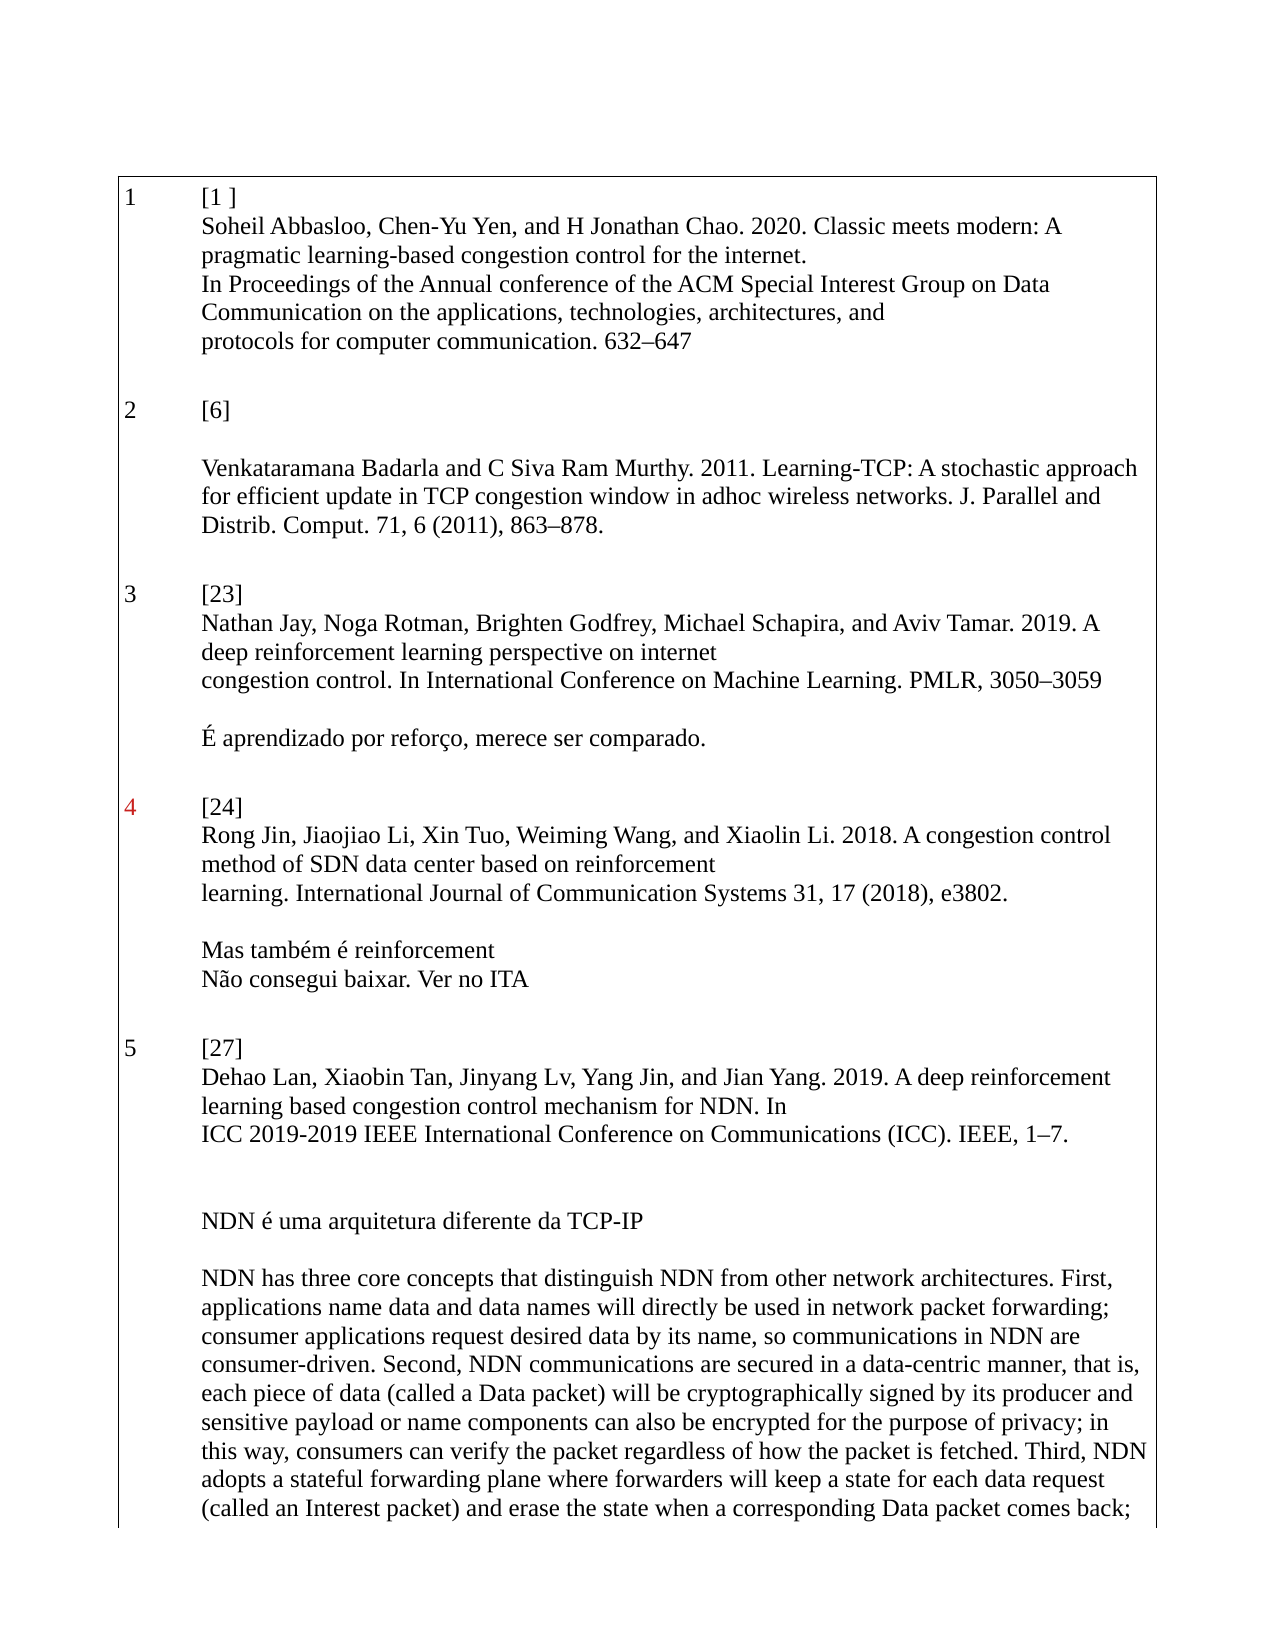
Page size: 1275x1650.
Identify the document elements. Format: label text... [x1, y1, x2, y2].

table_cell 3 [119, 573, 195, 786]
table_cell [24] Rong Jin, Jiaojiao Li, Xin Tuo, Weiming Wang, and Xiaolin Li. 2018. A congestion control method of SDN data center based on reinforcement learning. International Journal of Communication Systems 31, 17 (2018), e3802. Mas também é reinforcement Não consegui baixar. Ver no ITA [195, 786, 1156, 1027]
table_cell [27] Dehao Lan, Xiaobin Tan, Jinyang Lv, Yang Jin, and Jian Yang. 2019. A deep reinforcement learning based congestion control mechanism for NDN. In ICC 2019-2019 IEEE International Conference on Communications (ICC). IEEE, 1–7. NDN é uma arquitetura diferente da TCP-IP NDN has three core concepts that distinguish NDN from other network architectures. First, applications name data and data names will directly be used in network packet forwarding; consumer applications request desired data by its name, so communications in NDN are consumer-driven. Second, NDN communications are secured in a data-centric manner, that is, each piece of data (called a Data packet) will be cryptographically signed by its producer and sensitive payload or name components can also be encrypted for the purpose of privacy; in this way, consumers can verify the packet regardless of how the packet is fetched. Third, NDN adopts a stateful forwarding plane where forwarders will keep a state for each data request (called an Interest packet) and erase the state when a corresponding Data packet comes back; [195, 1028, 1156, 1528]
table_cell 2 [119, 389, 195, 573]
table_header [1 ] Soheil Abbasloo, Chen-Yu Yen, and H Jonathan Chao. 2020. Classic meets modern: A pragmatic learning-based congestion control for the internet. In Proceedings of the Annual conference of the ACM Special Interest Group on Data Communication on the applications, technologies, architectures, and protocols for computer communication. 632–647 [195, 177, 1156, 389]
table_cell [23] Nathan Jay, Noga Rotman, Brighten Godfrey, Michael Schapira, and Aviv Tamar. 2019. A deep reinforcement learning perspective on internet congestion control. In International Conference on Machine Learning. PMLR, 3050–3059 É aprendizado por reforço, merece ser comparado. [195, 573, 1156, 786]
table_cell [6] Venkataramana Badarla and C Siva Ram Murthy. 2011. Learning-TCP: A stochastic approach for efficient update in TCP congestion window in adhoc wireless networks. J. Parallel and Distrib. Comput. 71, 6 (2011), 863–878. [195, 389, 1156, 573]
table_header 1 [119, 177, 195, 389]
table_cell 5 [119, 1028, 195, 1528]
table_cell 4 [119, 786, 195, 1027]
